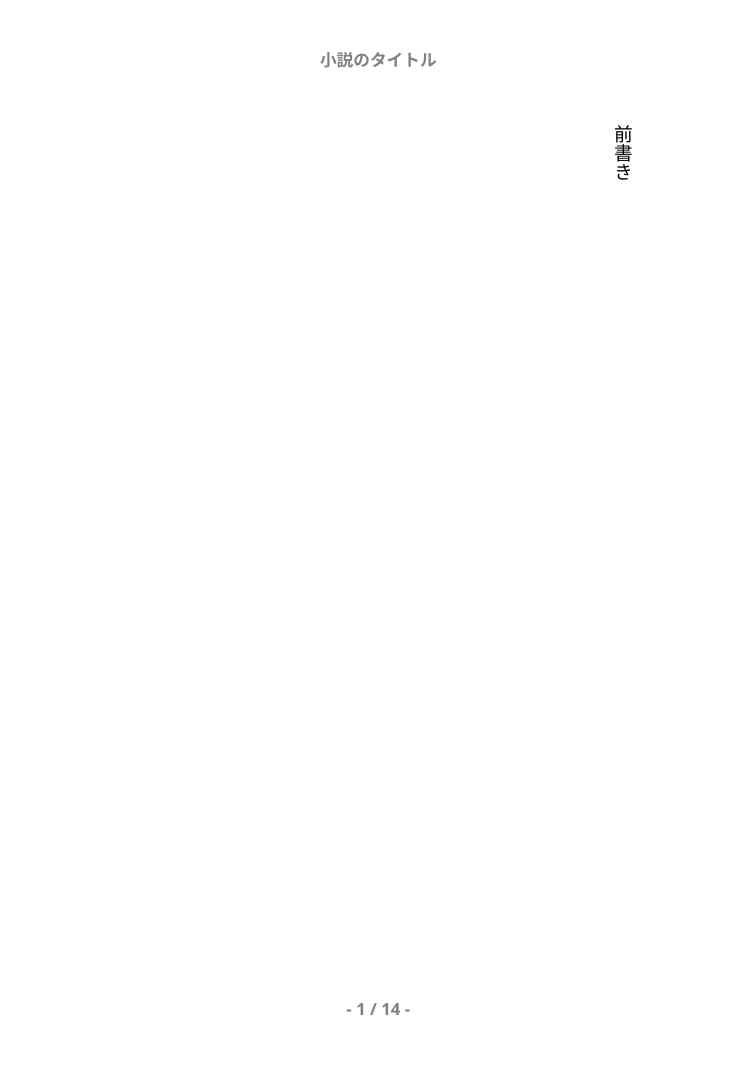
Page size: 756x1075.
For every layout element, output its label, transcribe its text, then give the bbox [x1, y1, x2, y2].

text 前書き [611, 106, 638, 968]
